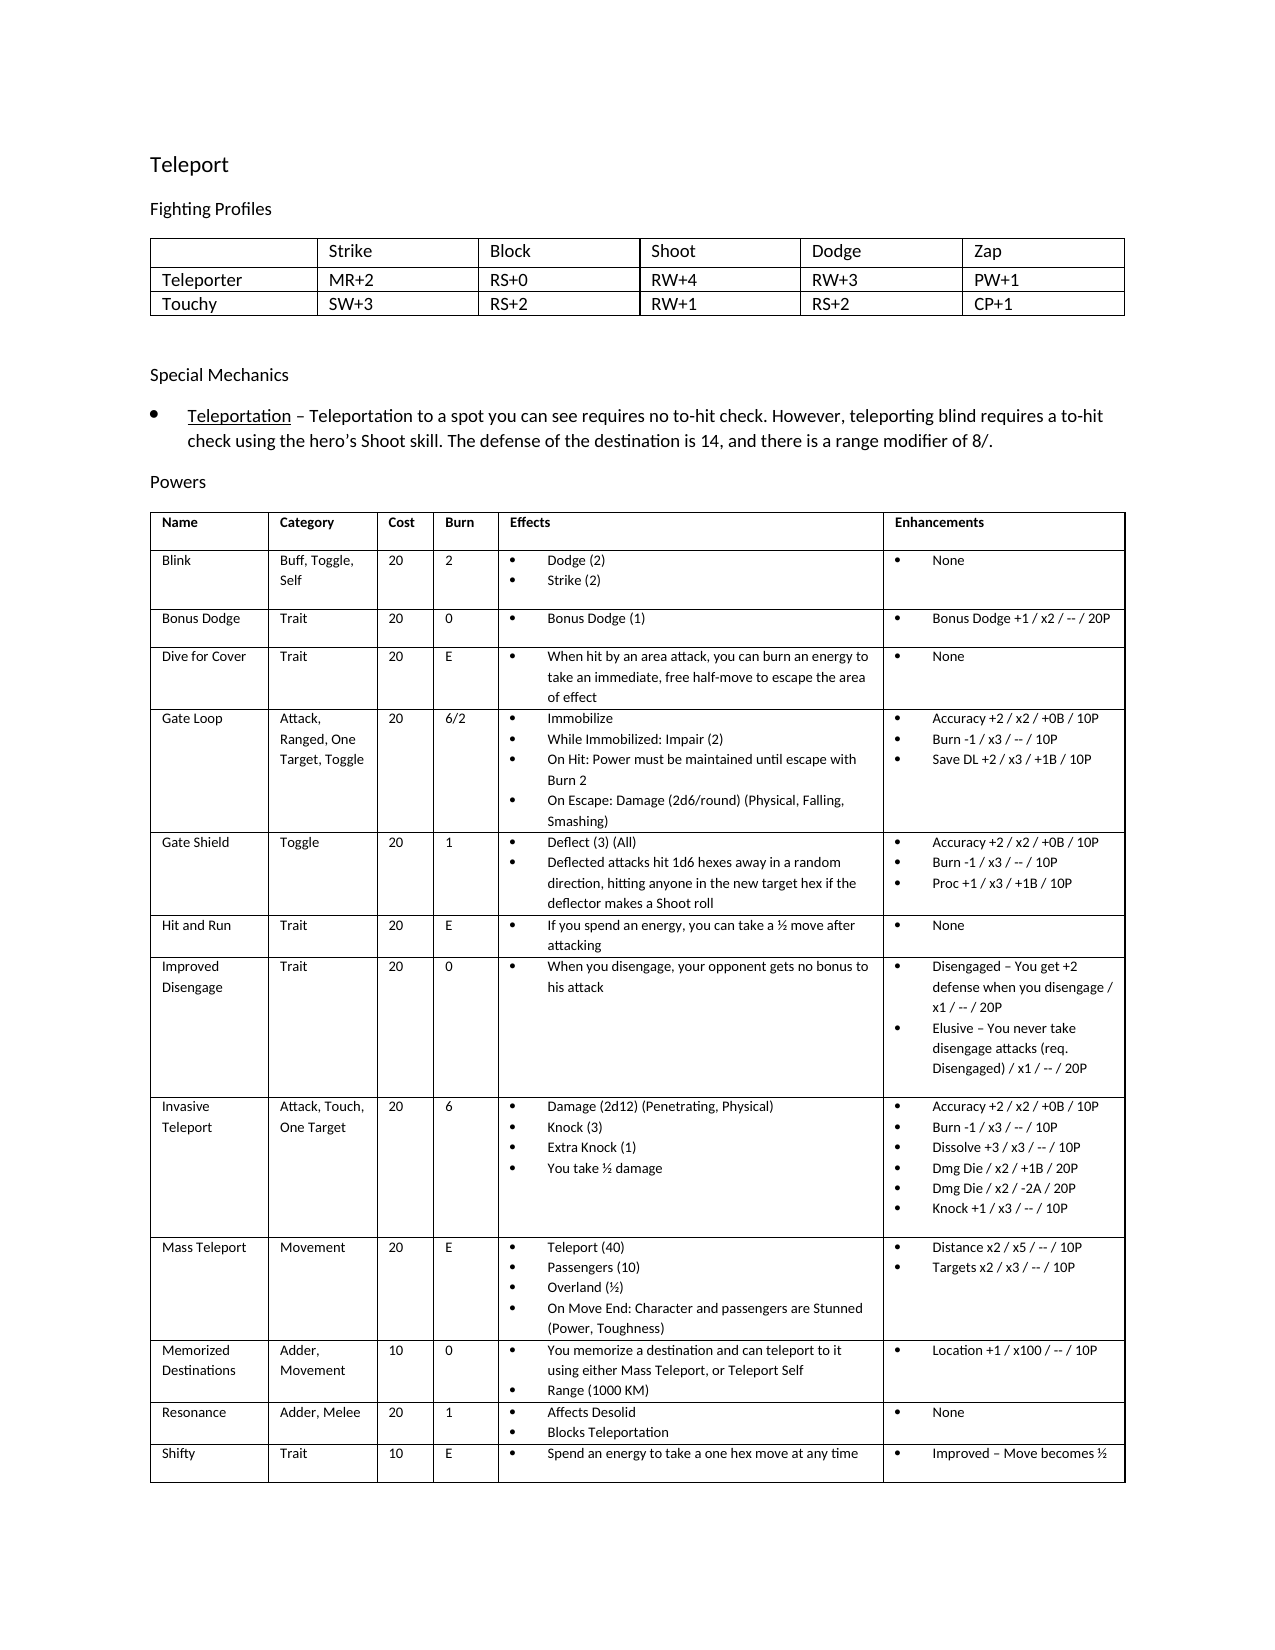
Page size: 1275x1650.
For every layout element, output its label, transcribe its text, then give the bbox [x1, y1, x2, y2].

table_cell 20 [378, 916, 433, 957]
list Teleportation – Teleportation to a spot you can see requires no to-hit check. However, teleporting blind requires a to-hit check using the hero’s Shoot skill. The defense of the destination is 14, and there is a range modifier of 8/. [150, 404, 1125, 452]
table_cell Immobilize While Immobilized: Impair (2) On Hit: Power must be maintained until escape with Burn 2 On Escape: Damage (2d6/round) (Physical, Falling, Smashing) [499, 710, 883, 832]
text Special Mechanics [150, 363, 1125, 386]
table_header Shoot [641, 239, 800, 267]
table_cell Touchy [151, 292, 317, 315]
table_cell RW+4 [641, 268, 800, 291]
table_cell 6 [434, 1098, 498, 1237]
table_cell None [884, 1403, 1124, 1444]
table_cell E [434, 916, 498, 957]
table_cell PW+1 [963, 268, 1124, 291]
table_cell RS+0 [479, 268, 639, 291]
table_cell 20 [378, 1098, 433, 1237]
table_header Zap [963, 239, 1124, 267]
table_cell Gate Shield [151, 833, 268, 915]
table_header Burn [434, 513, 498, 550]
table_cell 1 [434, 833, 498, 915]
text Fighting Profiles [150, 197, 1125, 220]
table_cell 0 [434, 610, 498, 647]
table_cell When hit by an area attack, you can burn an energy to take an immediate, free half-move to escape the area of effect [499, 648, 883, 709]
table_header Cost [378, 513, 433, 550]
table_cell Trait [269, 958, 377, 1097]
table_cell Bonus Dodge [151, 610, 268, 647]
table_header Block [479, 239, 639, 267]
table_cell Distance x2 / x5 / -- / 10P Targets x2 / x3 / -- / 10P [884, 1238, 1124, 1340]
table_cell Mass Teleport [151, 1238, 268, 1340]
table_cell Attack, Ranged, One Target, Toggle [269, 710, 377, 832]
table_cell Gate Loop [151, 710, 268, 832]
table_cell RW+3 [801, 268, 962, 291]
table_cell 20 [378, 710, 433, 832]
table_header Category [269, 513, 377, 550]
table_cell None [884, 648, 1124, 709]
table_cell Adder, Movement [269, 1341, 377, 1402]
table_cell 10 [378, 1341, 433, 1402]
table_cell 0 [434, 1341, 498, 1402]
table_cell 20 [378, 833, 433, 915]
table_cell Location +1 / x100 / -- / 10P [884, 1341, 1124, 1402]
table_cell 10 [378, 1445, 433, 1482]
table_cell Affects Desolid Blocks Teleportation [499, 1403, 883, 1444]
text Powers [150, 471, 1125, 494]
table_cell Damage (2d12) (Penetrating, Physical) Knock (3) Extra Knock (1) You take ½ damage [499, 1098, 883, 1237]
table_cell E [434, 1238, 498, 1340]
table_cell If you spend an energy, you can take a ½ move after attacking [499, 916, 883, 957]
table_cell Trait [269, 610, 377, 647]
table_cell Hit and Run [151, 916, 268, 957]
table_cell CP+1 [963, 292, 1124, 315]
table_cell Attack, Touch, One Target [269, 1098, 377, 1237]
table_cell Accuracy +2 / x2 / +0B / 10P Burn -1 / x3 / -- / 10P Save DL +2 / x3 / +1B / 10P [884, 710, 1124, 832]
table_cell Trait [269, 916, 377, 957]
table_header [151, 239, 317, 267]
table_cell MR+2 [318, 268, 478, 291]
table_cell Improved Disengage [151, 958, 268, 1097]
table_header Enhancements [884, 513, 1124, 550]
table_cell Accuracy +2 / x2 / +0B / 10P Burn -1 / x3 / -- / 10P Proc +1 / x3 / +1B / 10P [884, 833, 1124, 915]
table_cell SW+3 [318, 292, 478, 315]
table_cell Spend an energy to take a one hex move at any time [499, 1445, 883, 1482]
table_cell Bonus Dodge +1 / x2 / -- / 20P [884, 610, 1124, 647]
table_cell E [434, 1445, 498, 1482]
table_cell Movement [269, 1238, 377, 1340]
table_cell Teleport (40) Passengers (10) Overland (½) On Move End: Character and passengers are Stunned (Power, Toughness) [499, 1238, 883, 1340]
table_cell 20 [378, 648, 433, 709]
table_cell Bonus Dodge (1) [499, 610, 883, 647]
table_cell Improved – Move becomes ½ [884, 1445, 1124, 1482]
table_cell Trait [269, 648, 377, 709]
table_cell Deflect (3) (All) Deflected attacks hit 1d6 hexes away in a random direction, hitting anyone in the new target hex if the deflector makes a Shoot roll [499, 833, 883, 915]
text Teleport [150, 150, 1125, 178]
table_cell 2 [434, 551, 498, 608]
table_cell Memorized Destinations [151, 1341, 268, 1402]
table_header Strike [318, 239, 478, 267]
table_cell Toggle [269, 833, 377, 915]
table_cell None [884, 551, 1124, 608]
table_header Effects [499, 513, 883, 550]
table_cell 20 [378, 958, 433, 1097]
table_cell RS+2 [479, 292, 639, 315]
table_cell E [434, 648, 498, 709]
table_cell Adder, Melee [269, 1403, 377, 1444]
table_cell 20 [378, 1238, 433, 1340]
table_cell Invasive Teleport [151, 1098, 268, 1237]
table_cell Dive for Cover [151, 648, 268, 709]
table_header Name [151, 513, 268, 550]
table_cell 6/2 [434, 710, 498, 832]
table_cell Blink [151, 551, 268, 608]
table_cell Dodge (2) Strike (2) [499, 551, 883, 608]
table_cell Shifty [151, 1445, 268, 1482]
table_cell When you disengage, your opponent gets no bonus to his attack [499, 958, 883, 1097]
table_cell Disengaged – You get +2 defense when you disengage / x1 / -- / 20P Elusive – You never take disengage attacks (req. Disengaged) / x1 / -- / 20P [884, 958, 1124, 1097]
table_cell Teleporter [151, 268, 317, 291]
table_cell None [884, 916, 1124, 957]
table_cell 20 [378, 551, 433, 608]
table_cell 1 [434, 1403, 498, 1444]
table_cell Accuracy +2 / x2 / +0B / 10P Burn -1 / x3 / -- / 10P Dissolve +3 / x3 / -- / 10P Dmg Die / x2 / +1B / 20P Dmg Die / x2 / -2A / 20P Knock +1 / x3 / -- / 10P [884, 1098, 1124, 1237]
table_cell Trait [269, 1445, 377, 1482]
table_cell Buff, Toggle, Self [269, 551, 377, 608]
table_cell RW+1 [641, 292, 800, 315]
table_cell 0 [434, 958, 498, 1097]
table_cell RS+2 [801, 292, 962, 315]
table_cell You memorize a destination and can teleport to it using either Mass Teleport, or Teleport Self Range (1000 KM) [499, 1341, 883, 1402]
table_cell 20 [378, 610, 433, 647]
table_header Dodge [801, 239, 962, 267]
table_cell Resonance [151, 1403, 268, 1444]
table_cell 20 [378, 1403, 433, 1444]
